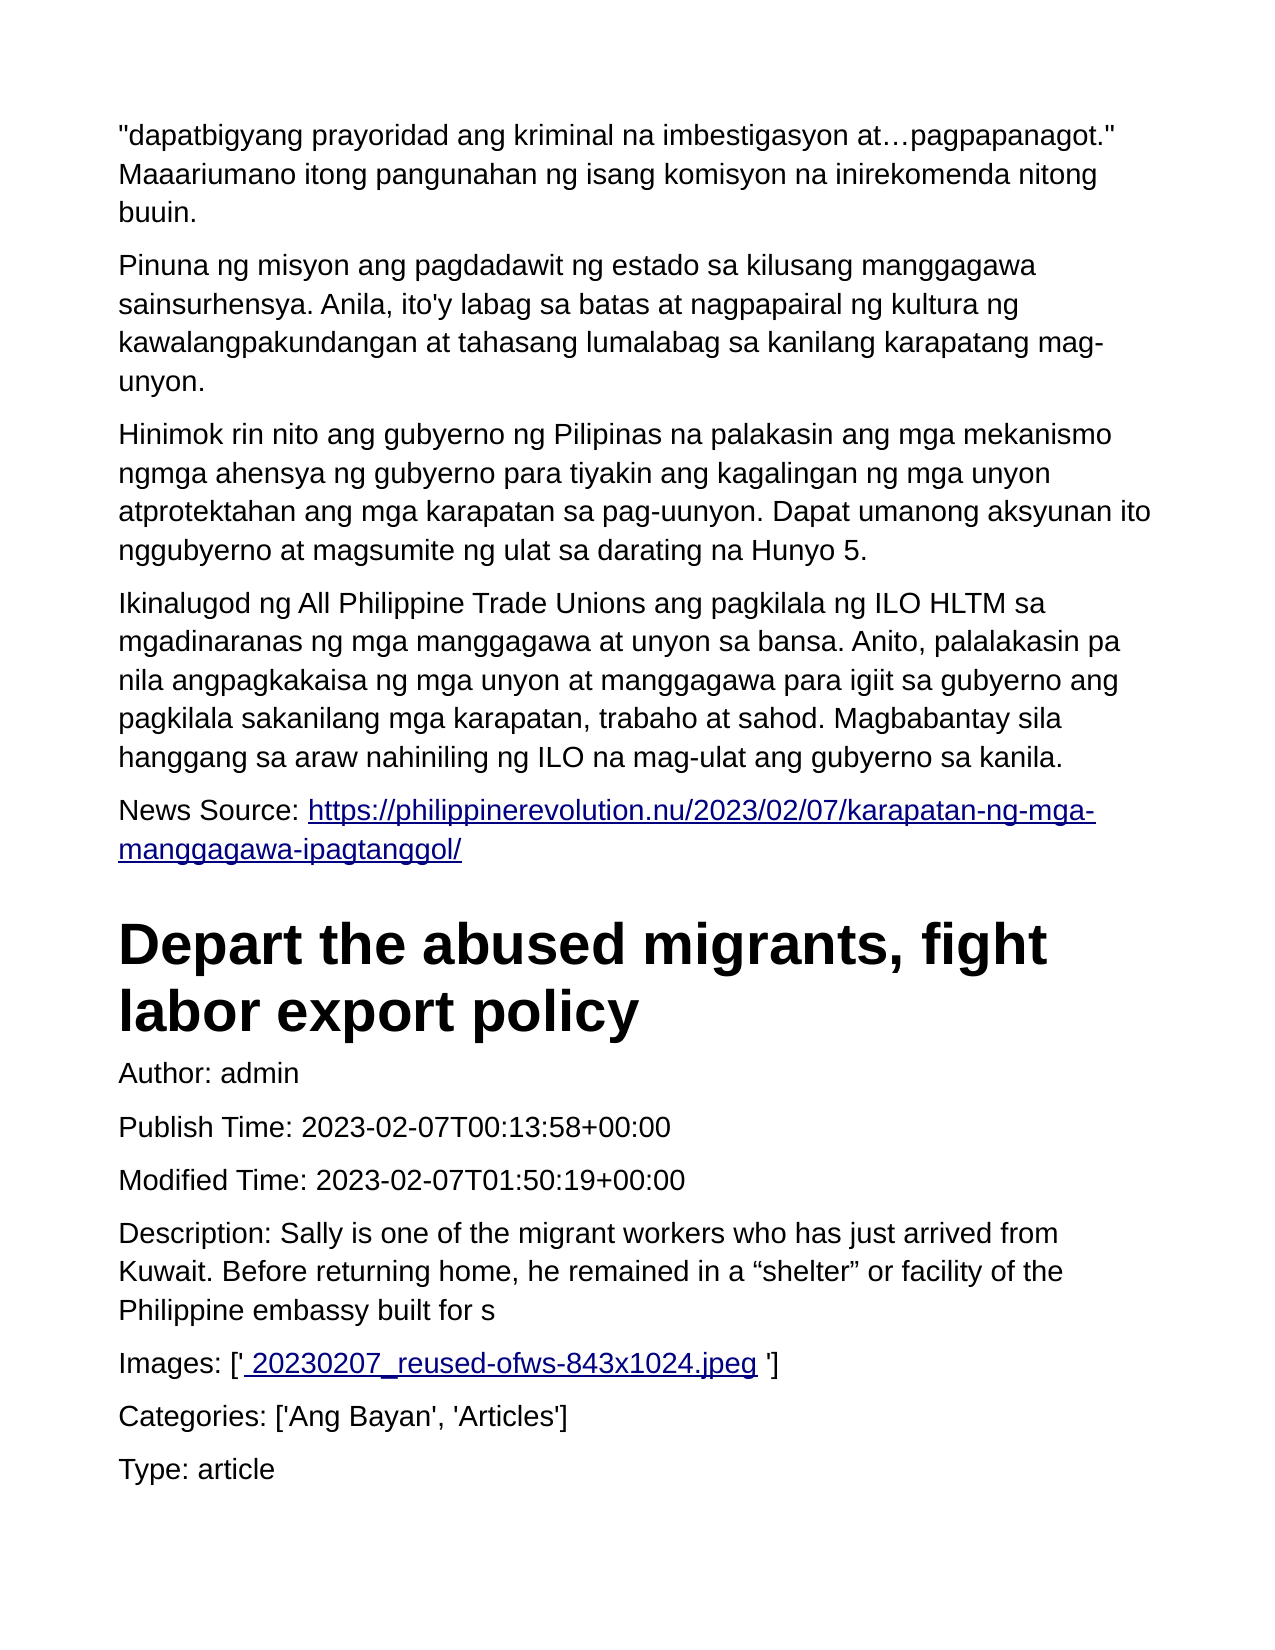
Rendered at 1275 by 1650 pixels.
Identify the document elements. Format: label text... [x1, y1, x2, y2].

text Pinuna ng misyon ang pagdadawit ng estado sa kilusang manggagawa sainsurhensya. Anila, ito'y labag sa batas at nagpapairal ng kultura ng kawalangpakundangan at tahasang lumalabag sa kanilang karapatang mag-unyon. [118, 248, 1157, 397]
text "dapatbigyang prayoridad ang kriminal na imbestigasyon at…pagpapanagot." Maaariumano itong pangunahan ng isang komisyon na inirekomenda nitong buuin. [118, 118, 1157, 229]
text Author: admin [118, 1056, 1157, 1090]
text Images: [' 20230207_reused-ofws-843x1024.jpeg '] [118, 1346, 1157, 1379]
text Modified Time: 2023-02-07T01:50:19+00:00 [118, 1163, 1157, 1196]
text Description: Sally is one of the migrant workers who has just arrived from Kuwait. Before returning home, he remained in a “shelter” or facility of the Philippine embassy built for s [118, 1216, 1157, 1326]
text Type: article [118, 1452, 1157, 1486]
text News Source: https://philippinerevolution.nu/2023/02/07/karapatan-ng-mga-manggagawa-ipagtanggol/ [118, 793, 1157, 865]
text Categories: ['Ang Bayan', 'Articles'] [118, 1399, 1157, 1433]
text Publish Time: 2023-02-07T00:13:58+00:00 [118, 1109, 1157, 1143]
text Hinimok rin nito ang gubyerno ng Pilipinas na palakasin ang mga mekanismo ngmga ahensya ng gubyerno para tiyakin ang kagalingan ng mga unyon atprotektahan ang mga karapatan sa pag-uunyon. Dapat umanong aksyunan ito nggubyerno at magsumite ng ulat sa darating na Hunyo 5. [118, 417, 1157, 566]
text Ikinalugod ng All Philippine Trade Unions ang pagkilala ng ILO HLTM sa mgadinaranas ng mga manggagawa at unyon sa bansa. Anito, palalakasin pa nila angpagkakaisa ng mga unyon at manggagawa para igiit sa gubyerno ang pagkilala sakanilang mga karapatan, trabaho at sahod. Magbabantay sila hanggang sa araw nahiniling ng ILO na mag-ulat ang gubyerno sa kanila. [118, 586, 1157, 773]
subtitle Depart the abused migrants, fight labor export policy [118, 910, 1157, 1044]
